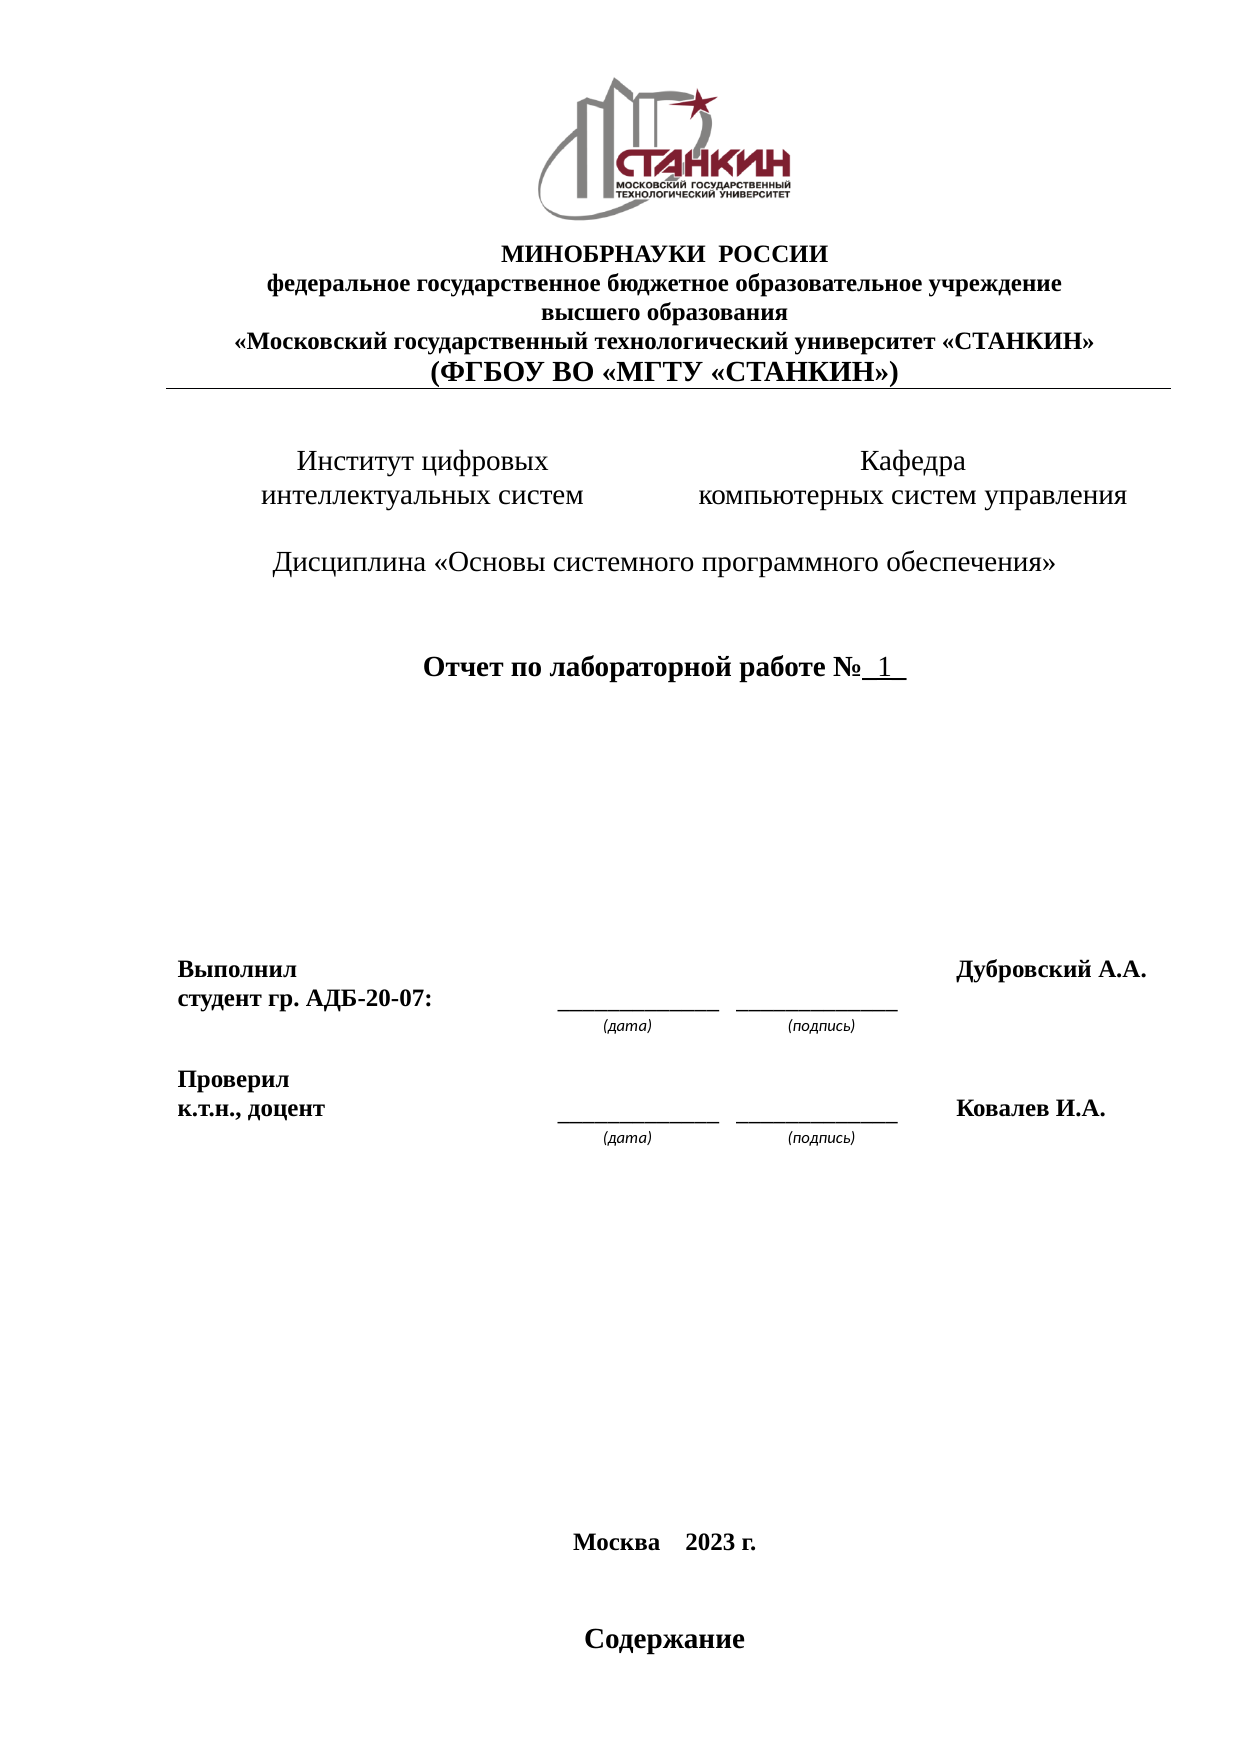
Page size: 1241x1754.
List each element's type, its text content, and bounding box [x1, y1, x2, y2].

text (ФГБОУ ВО «МГТУ «СТАНКИН») [177, 354, 1152, 388]
table_header _____________ _____________ (дата) (подпись) [546, 954, 945, 1036]
text Дисциплина «Основы системного программного обеспечения» [177, 544, 1152, 578]
text Содержание [177, 1621, 1152, 1655]
table_cell Ковалев И.А. [945, 1036, 1181, 1151]
table_cell Проверил к.т.н., доцент [166, 1036, 546, 1151]
text МИНОБРНАУКИ РОССИИ [177, 239, 1152, 268]
text высшего образования [177, 297, 1152, 326]
table_header [166, 389, 1171, 511]
table_header Кафедра компьютерных систем управления [668, 444, 1158, 511]
table_header Дубровский А.А. [945, 954, 1181, 1036]
text Отчет по лабораторной работе №_1_ [177, 649, 1152, 683]
table_header Выполнил студент гр. АДБ-20-07: [166, 954, 546, 1036]
text «Московский государственный технологический университет «СТАНКИН» [177, 326, 1152, 354]
text федеральное государственное бюджетное образовательное учреждение [177, 268, 1152, 297]
table_header Институт цифровых интеллектуальных систем [177, 444, 668, 511]
text Москва 2023 г. [177, 1527, 1152, 1556]
table_cell _____________ _____________ (дата) (подпись) [546, 1036, 945, 1151]
